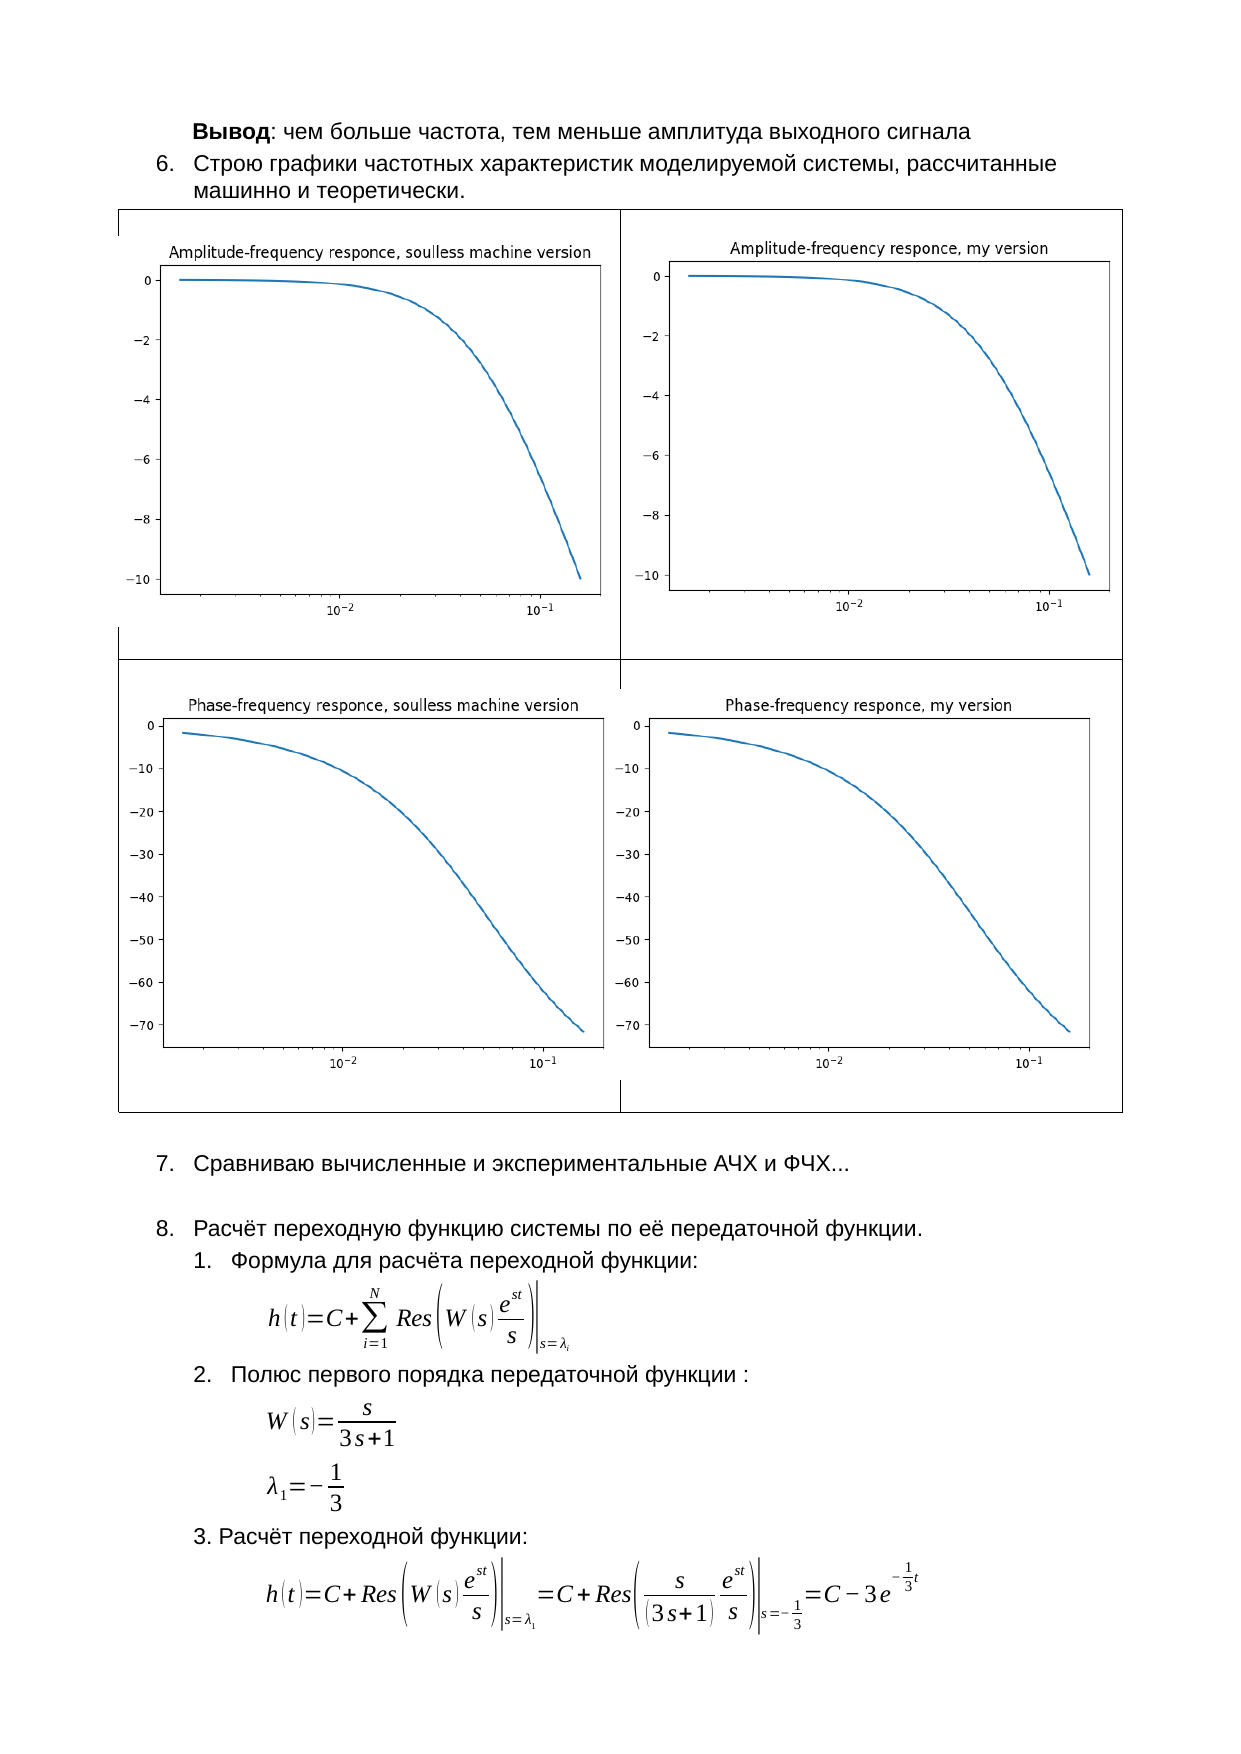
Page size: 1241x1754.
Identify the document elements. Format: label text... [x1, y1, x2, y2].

picture [625, 232, 1117, 623]
table_cell [621, 660, 1122, 1111]
list Формула для расчёта переходной функции: [193, 1247, 1122, 1273]
list Сравниваю вычисленные и экспериментальные АЧХ и ФЧХ... [156, 1150, 1122, 1177]
list Строю графики частотных характеристик моделируемой системы, рассчитанные машинно и теоретически. [156, 150, 1122, 203]
table_header [621, 210, 1122, 659]
table_header [119, 210, 620, 659]
picture [119, 689, 1097, 1080]
text Вывод: чем больше частота, тем меньше амплитуда выходного сигнала [118, 118, 1122, 144]
list Расчёт переходную функцию системы по её передаточной функции. [156, 1215, 1122, 1241]
text 3. Расчёт переходной функции: [193, 1523, 1122, 1549]
table_cell [119, 660, 620, 689]
picture [117, 236, 608, 627]
list Полюс первого порядка передаточной функции : [193, 1361, 1122, 1387]
table_cell [119, 1080, 620, 1111]
